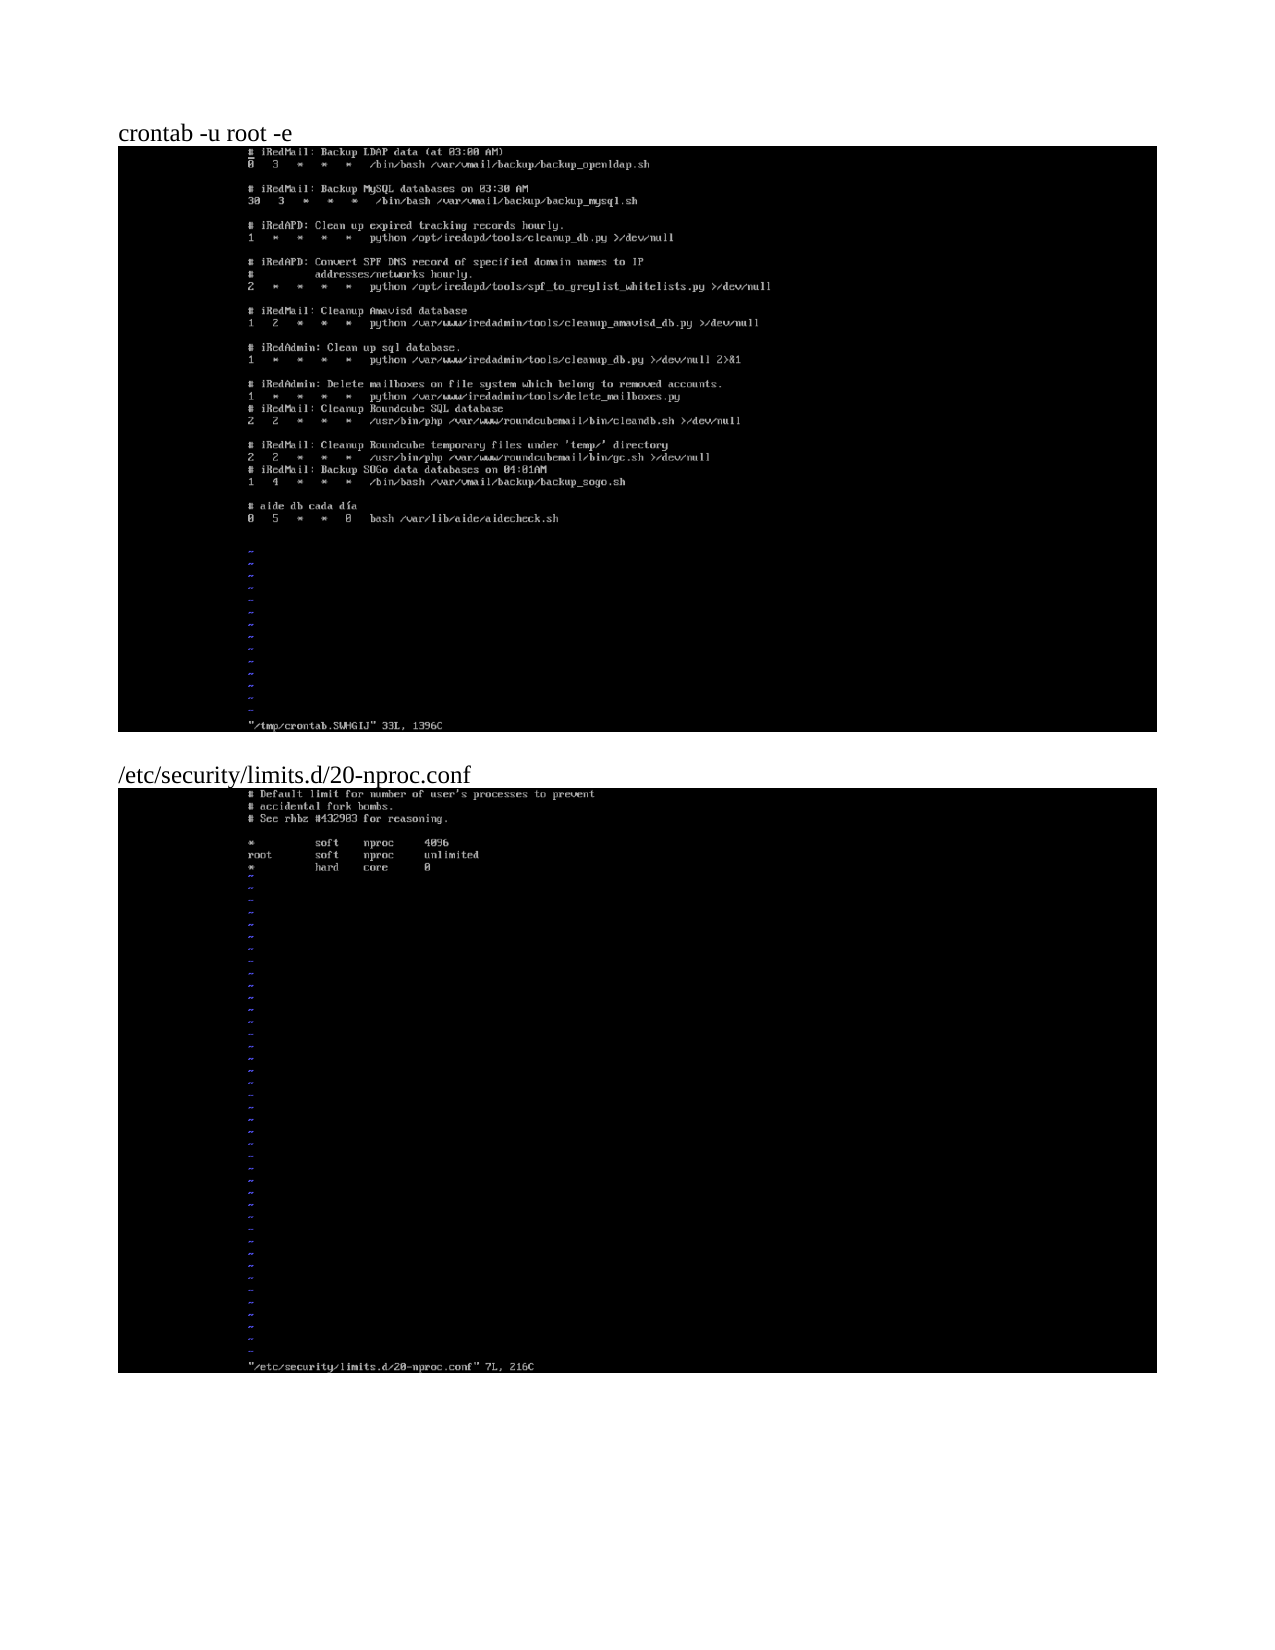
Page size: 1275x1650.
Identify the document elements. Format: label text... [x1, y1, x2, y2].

picture [118, 146, 1157, 732]
text crontab -u root -e [118, 118, 1157, 146]
text /etc/security/limits.d/20-nproc.conf [118, 760, 1157, 788]
picture [118, 788, 1157, 1373]
